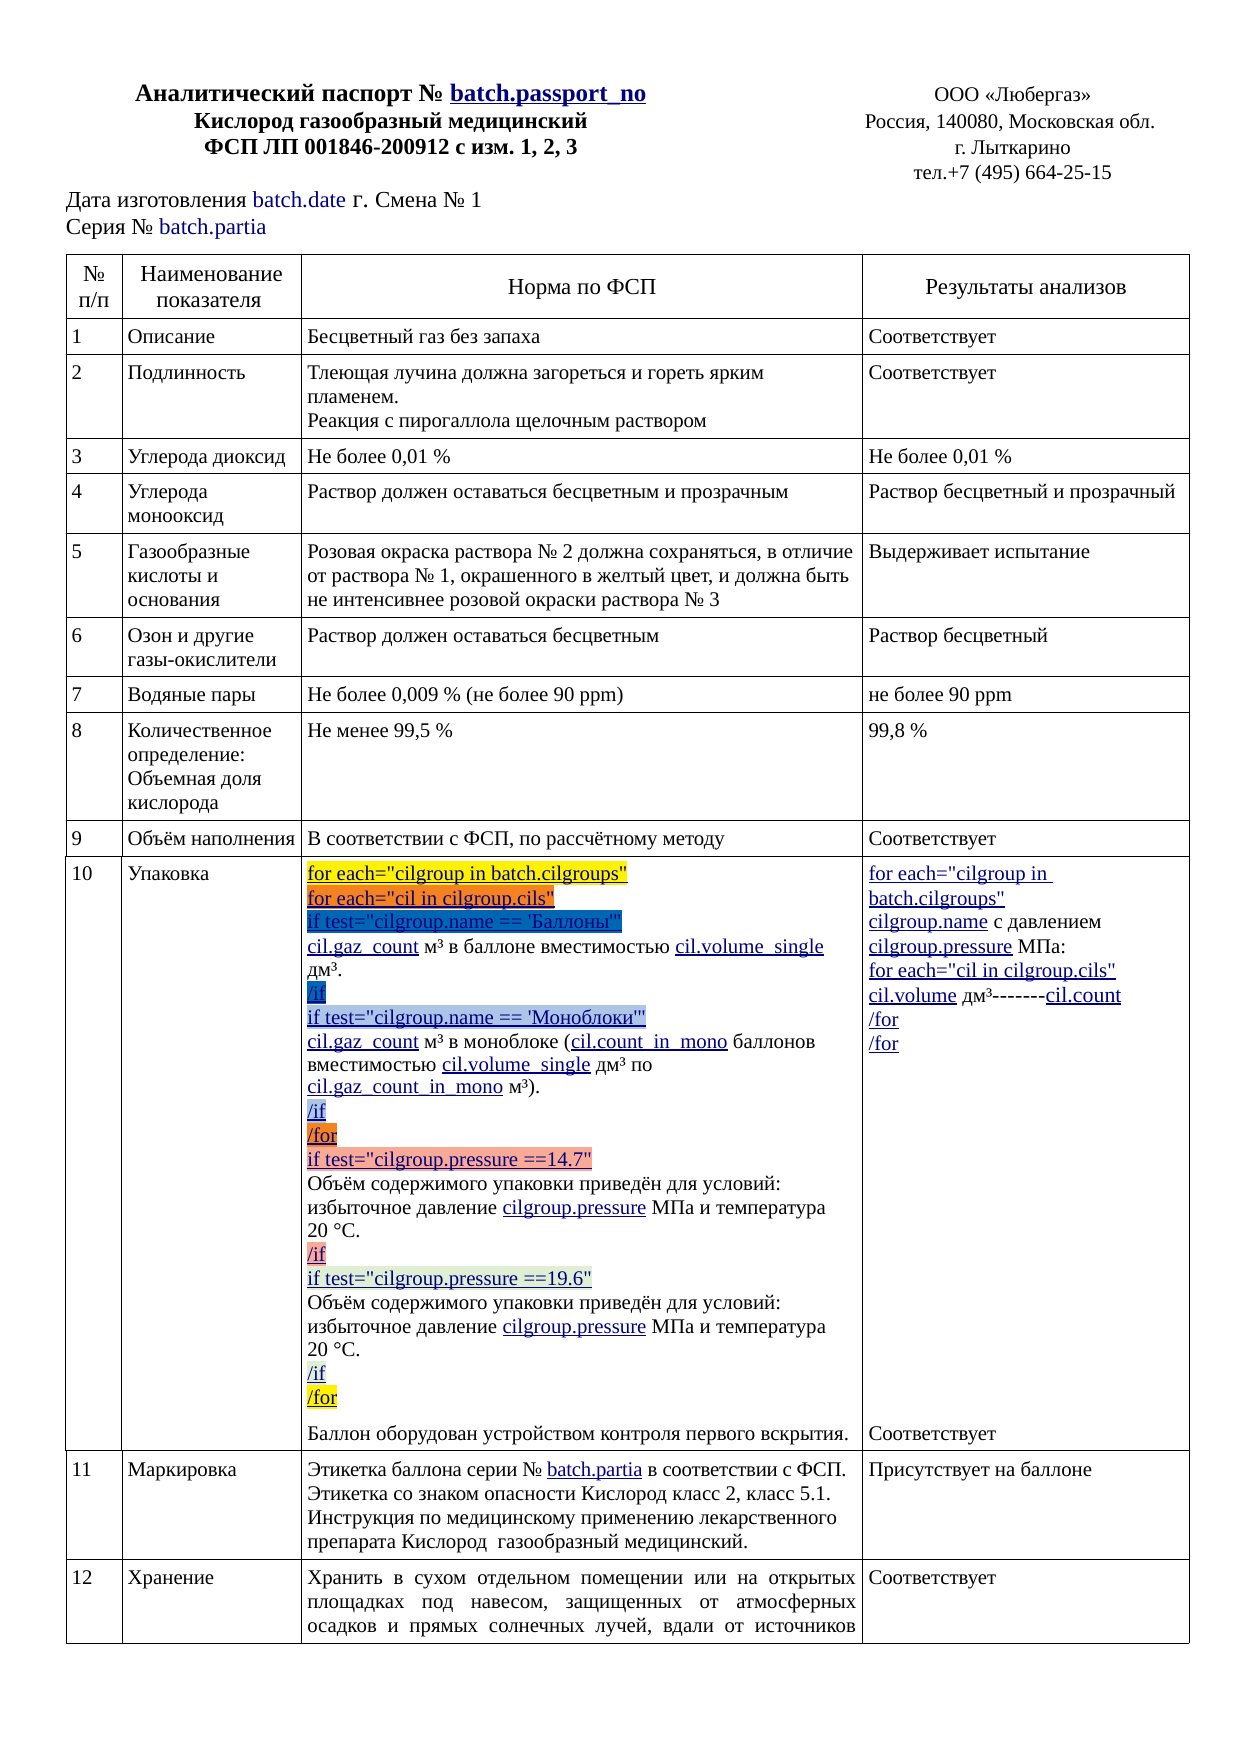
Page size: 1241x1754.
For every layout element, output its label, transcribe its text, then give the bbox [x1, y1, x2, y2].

table_cell Упаковка [122, 857, 301, 1415]
table_cell Не более 0,01 % [302, 439, 862, 473]
table_cell Соответствует [863, 319, 1189, 354]
table_cell Тлеющая лучина должна загореться и гореть ярким пламенем. Реакция с пирогаллола щелочным раствором [302, 355, 862, 438]
table_cell Количественное определение: Объемная доля кислорода [123, 713, 301, 820]
table_cell Выдерживает испытание [863, 534, 1189, 617]
table_cell 12 [67, 1560, 122, 1643]
table_cell не более 90 ppm [863, 677, 1189, 712]
table_cell 7 [67, 677, 122, 712]
table_cell 6 [67, 618, 122, 676]
text тел.+7 (495) 664-25-15 [66, 159, 1189, 184]
table_cell for each="cilgroup in batch.cilgroups" cilgroup.name с давлением cilgroup.pressure МПа: for each="cil in cilgroup.cils" cil.volume дм³ cil.count /for /for [863, 857, 1189, 1415]
table_cell 10 [66, 857, 121, 1415]
table_cell 3 [67, 439, 122, 473]
table_cell Углерода диоксид [123, 439, 301, 473]
table_cell Раствор должен оставаться бесцветным и прозрачным [302, 474, 862, 533]
text Кислород газообразный медицинский Россия, 140080, Московская обл. [66, 107, 1189, 133]
text Аналитический паспорт № batch.passport_no ООО «Любергаз» [66, 78, 1189, 107]
table_cell Соответствует [863, 1415, 1189, 1450]
table_cell for each="cilgroup in batch.cilgroups" for each="cil in cilgroup.cils" if test="cilgroup.name == 'Баллоны'" cil.gaz_count м³ в баллоне вместимостью cil.volume_single дм³. /if if test="cilgroup.name == 'Моноблоки'" cil.gaz_count м³ в моноблоке (cil.count_in_mono баллонов вместимостью cil.volume_single дм³ по cil.gaz_count_in_mono м³). /if /for if test="cilgroup.pressure ==14.7" Объём содержимого упаковки приведён для условий: избыточное давление cilgroup.pressure МПа и температура 20 °С. /if if test="cilgroup.pressure ==19.6" Объём содержимого упаковки приведён для условий: избыточное давление cilgroup.pressure МПа и температура 20 °С. /if /for [302, 857, 862, 1415]
table_cell 5 [67, 534, 122, 617]
table_cell Раствор должен оставаться бесцветным [302, 618, 862, 676]
table_cell 8 [67, 713, 122, 820]
table_cell 4 [67, 474, 122, 533]
table_cell Бесцветный газ без запаха [302, 319, 862, 354]
table_cell 11 [67, 1451, 122, 1559]
table_cell Раствор бесцветный и прозрачный [863, 474, 1189, 533]
table_cell 2 [67, 355, 122, 438]
table_header Норма по ФСП [302, 255, 862, 318]
table_cell Углерода монооксид [123, 474, 301, 533]
table_cell Объём наполнения [123, 821, 301, 856]
table_header № п/п [67, 255, 122, 318]
table_cell 1 [67, 319, 122, 354]
text Дата изготовления batch.date г. Смена № 1 [66, 184, 1189, 213]
table_cell Не более 0,009 % (не более 90 ppm) [302, 677, 862, 712]
table_cell [66, 1415, 121, 1450]
table_cell Не более 0,01 % [863, 439, 1189, 473]
table_cell Присутствует на баллоне [863, 1451, 1189, 1559]
table_cell Розовая окраска раствора № 2 должна сохраняться, в отличие от раствора № 1, окрашенного в желтый цвет, и должна быть не интенсивнее розовой окраски раствора № 3 [302, 534, 862, 617]
table_cell Хранение [123, 1560, 301, 1643]
table_cell Этикетка баллона серии № batch.partia в соответствии с ФСП. Этикетка со знаком опасности Кислород класс 2, класс 5.1. Инструкция по медицинскому применению лекарственного препарата Кислород газообразный медицинский. [302, 1451, 862, 1559]
table_cell Хранить в сухом отдельном помещении или на открытых площадках под навесом, защищенных от атмосферных осадков и прямых солнечных лучей, вдали от источников [302, 1560, 862, 1643]
table_cell 9 [67, 821, 122, 856]
text ФСП ЛП 001846-200912 с изм. 1, 2, 3 г. Лыткарино [66, 133, 1189, 159]
text Серия № batch.partia [66, 213, 1189, 240]
table_cell Описание [123, 319, 301, 354]
table_cell Соответствует [863, 821, 1189, 856]
table_cell Раствор бесцветный [863, 618, 1189, 676]
table_cell Соответствует [863, 1560, 1189, 1643]
table_cell Баллон оборудован устройством контроля первого вскрытия. [302, 1415, 862, 1450]
table_cell [122, 1415, 301, 1450]
table_header Результаты анализов [863, 255, 1189, 318]
table_cell Соответствует [863, 355, 1189, 438]
table_cell Маркировка [123, 1451, 301, 1559]
table_cell Не менее 99,5 % [302, 713, 862, 820]
table_cell Подлинность [123, 355, 301, 438]
table_cell Озон и другие газы-окислители [123, 618, 301, 676]
table_cell Газообразные кислоты и основания [123, 534, 301, 617]
table_cell В соответствии с ФСП, по рассчётному методу [302, 821, 862, 856]
table_cell Водяные пары [123, 677, 301, 712]
table_header Наименование показателя [123, 255, 301, 318]
table_cell 99,8 % [863, 713, 1189, 820]
